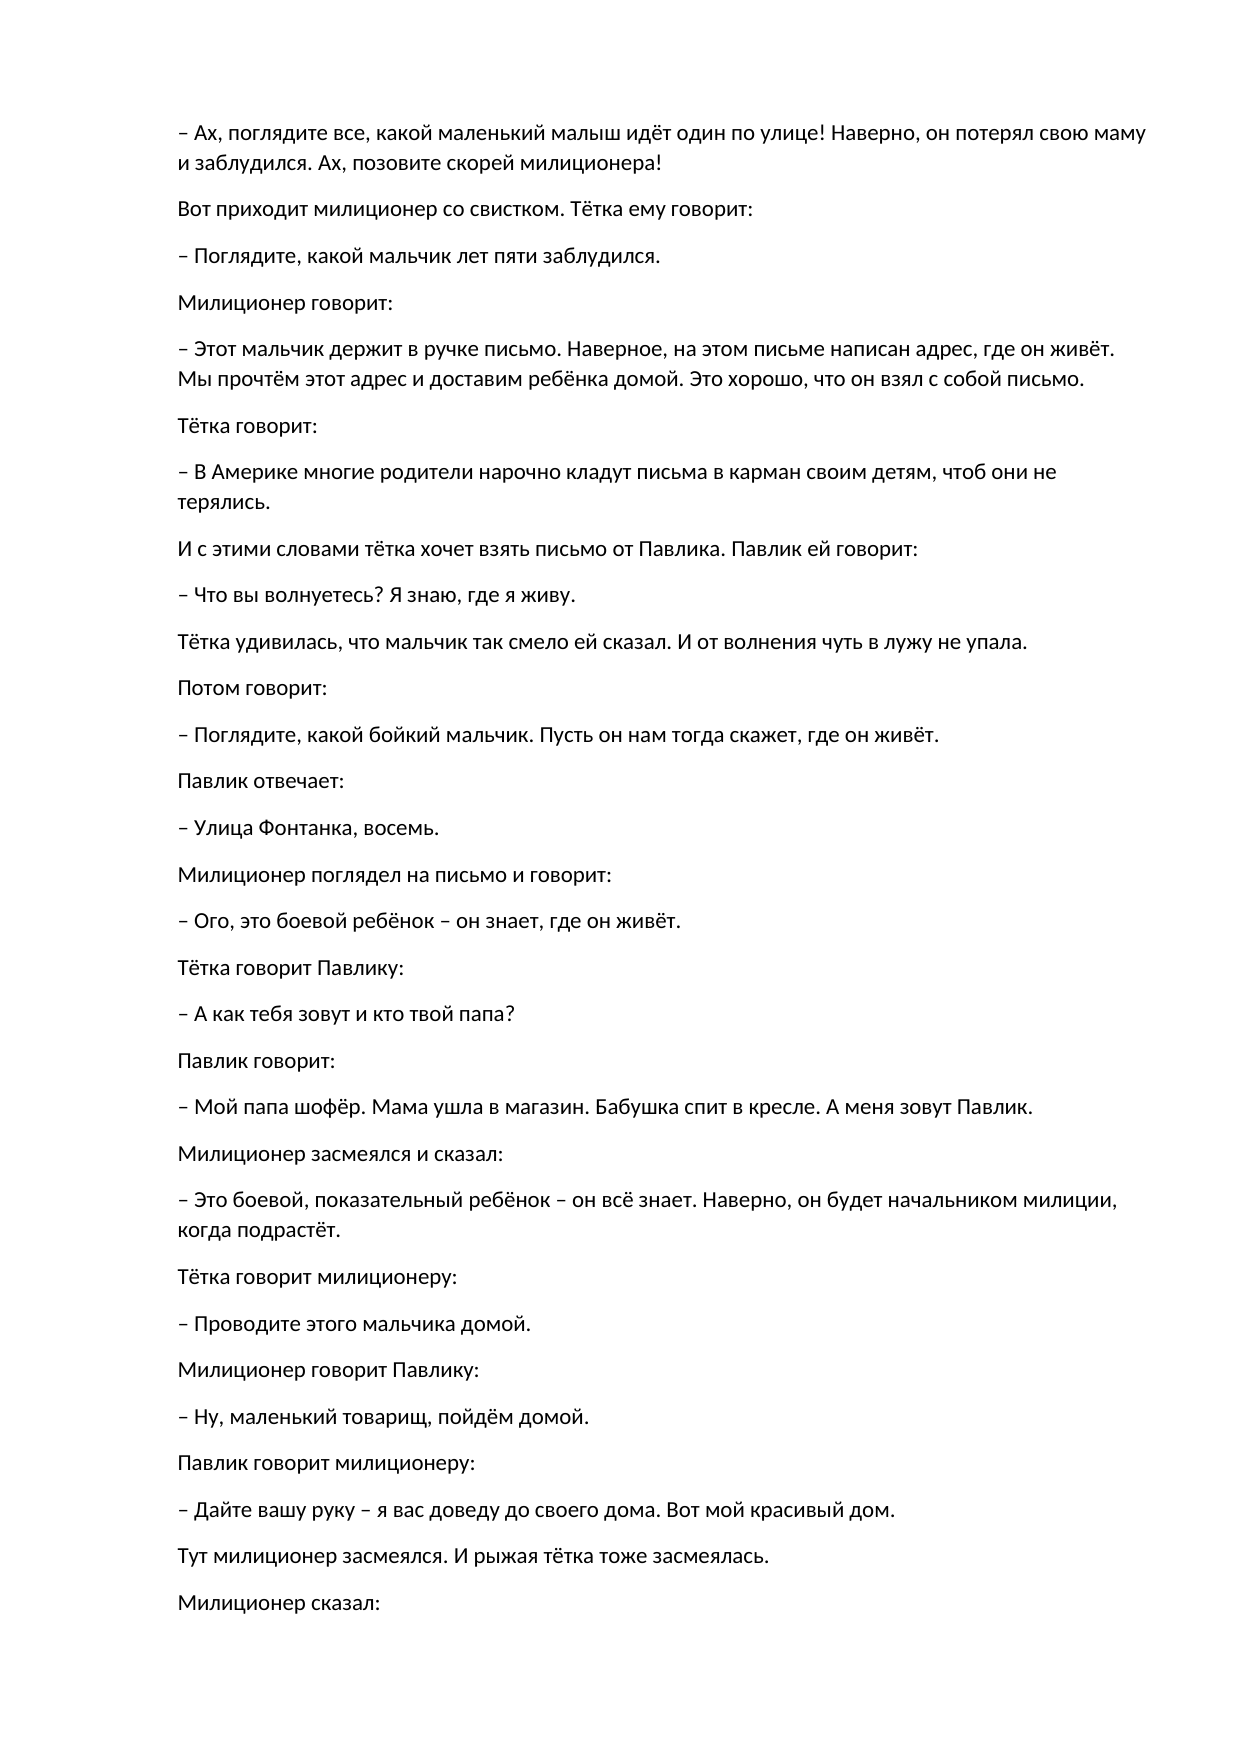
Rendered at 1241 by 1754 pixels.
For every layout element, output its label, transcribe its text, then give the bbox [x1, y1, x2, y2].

text – Это боевой, показательный ребёнок – он всё знает. Наверно, он будет начальником милиции, когда подрастёт. [177, 1186, 1152, 1243]
text – Мой папа шофёр. Мама ушла в магазин. Бабушка спит в кресле. А меня зовут Павлик. [177, 1092, 1152, 1121]
text – В Америке многие родители нарочно кладут письма в карман своим детям, чтоб они не терялись. [177, 457, 1152, 515]
text Тётка говорит: [177, 411, 1152, 439]
text И с этими словами тётка хочет взять письмо от Павлика. Павлик ей говорит: [177, 534, 1152, 562]
text – Что вы волнуетесь? Я знаю, где я живу. [177, 580, 1152, 608]
text Павлик говорит милиционеру: [177, 1448, 1152, 1476]
text Павлик отвечает: [177, 767, 1152, 794]
text Милиционер поглядел на письмо и говорит: [177, 860, 1152, 888]
text – А как тебя зовут и кто твой папа? [177, 999, 1152, 1027]
text – Проводите этого мальчика домой. [177, 1309, 1152, 1337]
text – Поглядите, какой бойкий мальчик. Пусть он нам тогда скажет, где он живёт. [177, 720, 1152, 748]
text Тётка удивилась, что мальчик так смело ей сказал. И от волнения чуть в лужу не упала. [177, 627, 1152, 655]
text Милиционер говорит Павлику: [177, 1355, 1152, 1383]
text – Этот мальчик держит в ручке письмо. Наверное, на этом письме написан адрес, где он живёт. Мы прочтём этот адрес и доставим ребёнка домой. Это хорошо, что он взял с собой письмо. [177, 334, 1152, 392]
text Милиционер засмеялся и сказал: [177, 1139, 1152, 1167]
text Павлик говорит: [177, 1046, 1152, 1074]
text Тут милиционер засмеялся. И рыжая тётка тоже засмеялась. [177, 1541, 1152, 1569]
text Тётка говорит Павлику: [177, 953, 1152, 981]
text – Ах, поглядите все, какой маленький малыш идёт один по улице! Наверно, он потерял свою маму и заблудился. Ах, позовите скорей милиционера! [177, 118, 1152, 176]
text – Поглядите, какой мальчик лет пяти заблудился. [177, 241, 1152, 269]
text – Улица Фонтанка, восемь. [177, 813, 1152, 841]
text Милиционер говорит: [177, 288, 1152, 316]
text Милиционер сказал: [177, 1588, 1152, 1616]
text Тётка говорит милиционеру: [177, 1262, 1152, 1290]
text – Ну, маленький товарищ, пойдём домой. [177, 1402, 1152, 1430]
text – Ого, это боевой ребёнок – он знает, где он живёт. [177, 906, 1152, 934]
text – Дайте вашу руку – я вас доведу до своего дома. Вот мой красивый дом. [177, 1495, 1152, 1523]
text Потом говорит: [177, 673, 1152, 701]
text Вот приходит милиционер со свистком. Тётка ему говорит: [177, 194, 1152, 223]
